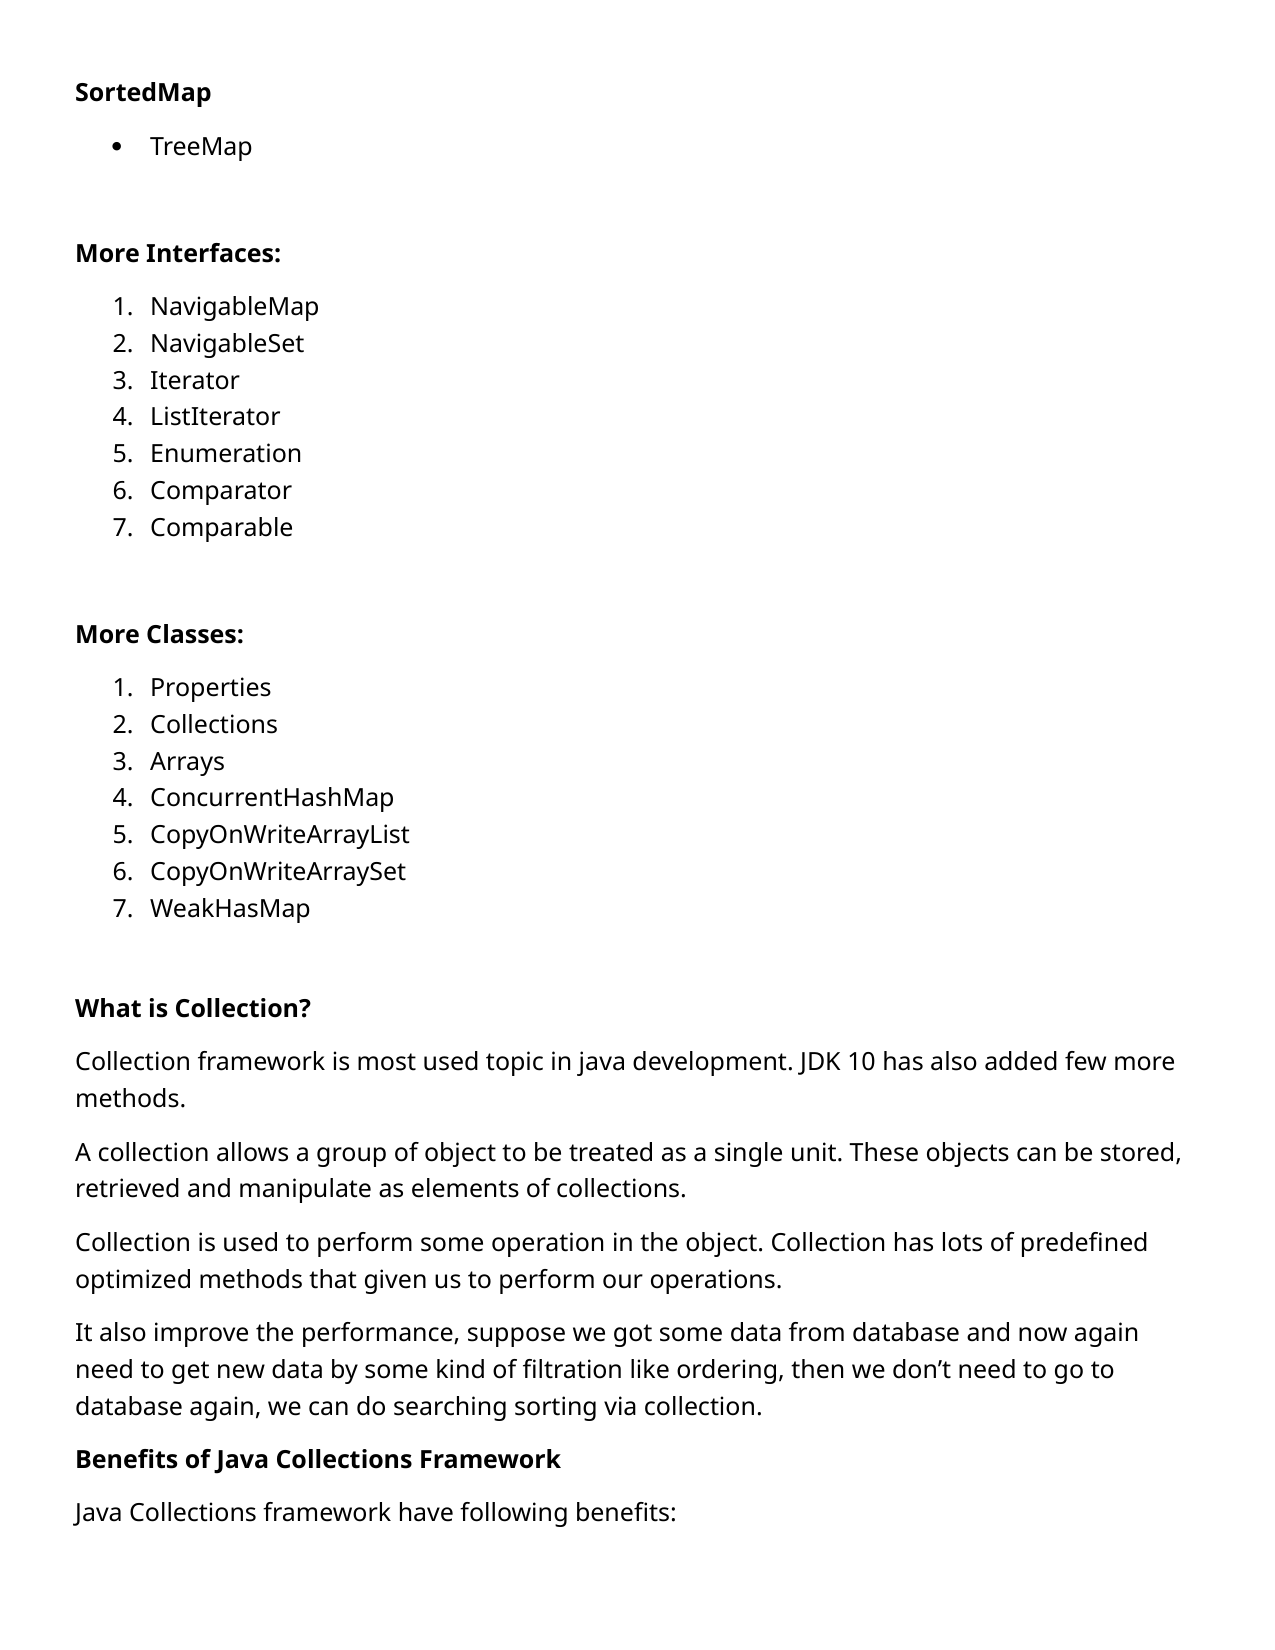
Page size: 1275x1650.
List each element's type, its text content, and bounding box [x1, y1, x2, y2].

list ListIterator [112, 399, 1200, 433]
text Collection is used to perform some operation in the object. Collection has lots of predefined optimized methods that given us to perform our operations. [75, 1224, 1200, 1295]
list WeakHasMap [112, 890, 1200, 924]
list NavigableMap [112, 289, 1200, 323]
list TreeMap [112, 128, 1200, 162]
text Benefits of Java Collections Framework [75, 1442, 1200, 1476]
list CopyOnWriteArraySet [112, 853, 1200, 888]
list ConcurrentHashMap [112, 780, 1200, 814]
list Comparable [112, 509, 1200, 543]
list Properties [112, 670, 1200, 704]
list Collections [112, 706, 1200, 741]
text More Interfaces: [75, 235, 1200, 269]
text Collection framework is most used topic in java development. JDK 10 has also added few more methods. [75, 1044, 1200, 1115]
text A collection allows a group of object to be treated as a single unit. These objects can be stored, retrieved and manipulate as elements of collections. [75, 1134, 1200, 1205]
text What is Collection? [75, 991, 1200, 1025]
text Java Collections framework have following benefits: [75, 1495, 1200, 1529]
list Comparator [112, 473, 1200, 507]
list Enumeration [112, 436, 1200, 470]
text It also improve the performance, suppose we got some data from database and now again need to get new data by some kind of filtration like ordering, then we don’t need to go to database again, we can do searching sorting via collection. [75, 1315, 1200, 1422]
list Iterator [112, 362, 1200, 396]
list Arrays [112, 743, 1200, 777]
text SortedMap [75, 75, 1200, 109]
list CopyOnWriteArrayList [112, 817, 1200, 851]
text More Classes: [75, 616, 1200, 650]
list NavigableSet [112, 326, 1200, 359]
